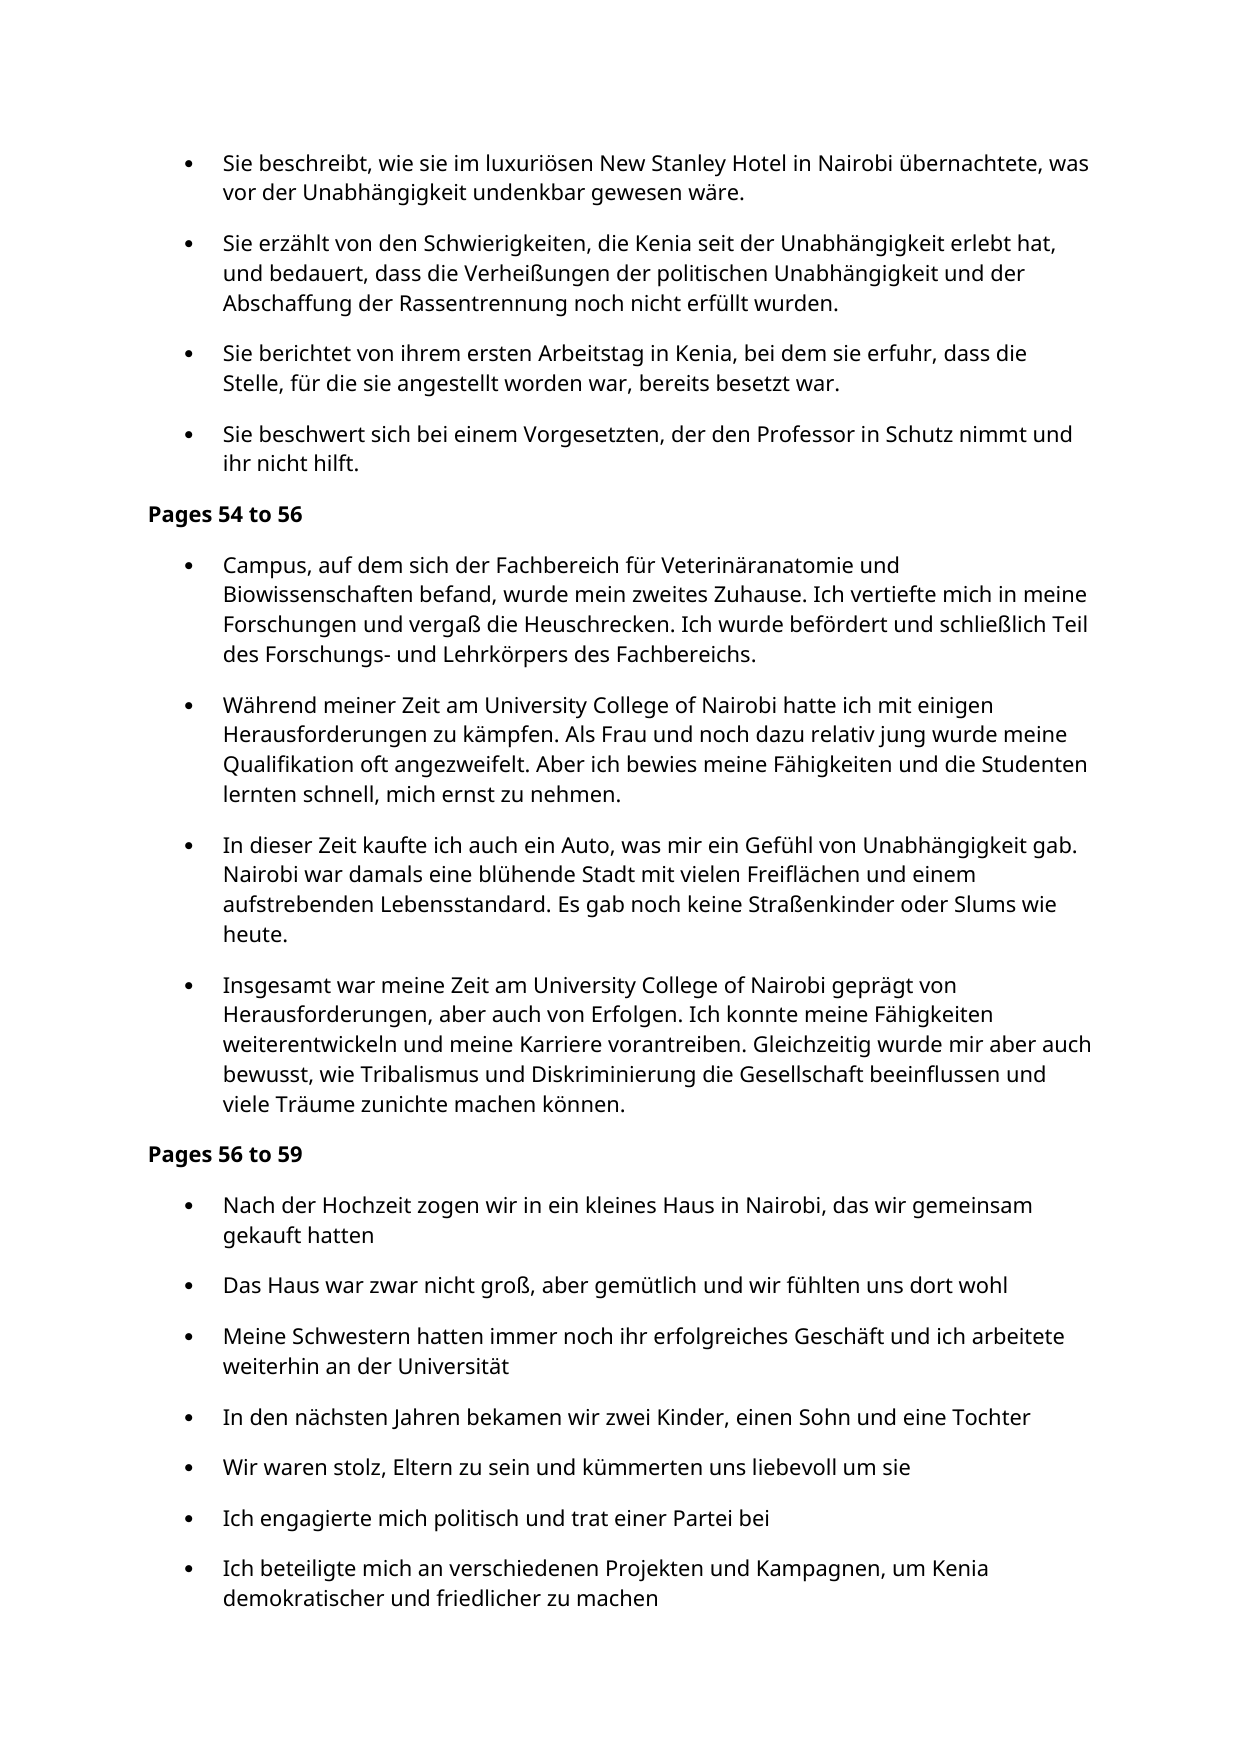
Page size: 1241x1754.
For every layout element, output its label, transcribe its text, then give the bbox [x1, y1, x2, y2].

list Ich engagierte mich politisch und trat einer Partei bei [185, 1503, 1093, 1533]
list Sie erzählt von den Schwierigkeiten, die Kenia seit der Unabhängigkeit erlebt hat, und bedauert, dass die Verheißungen der politischen Unabhängigkeit und der Abschaffung der Rassentrennung noch nicht erfüllt wurden. [185, 228, 1093, 317]
list Während meiner Zeit am University College of Nairobi hatte ich mit einigen Herausforderungen zu kämpfen. Als Frau und noch dazu relativ jung wurde meine Qualifikation oft angezweifelt. Aber ich bewies meine Fähigkeiten und die Studenten lernten schnell, mich ernst zu nehmen. [185, 690, 1093, 809]
list Sie berichtet von ihrem ersten Arbeitstag in Kenia, bei dem sie erfuhr, dass die Stelle, für die sie angestellt worden war, bereits besetzt war. [185, 338, 1093, 398]
list In den nächsten Jahren bekamen wir zwei Kinder, einen Sohn und eine Tochter [185, 1402, 1093, 1431]
text Pages 56 to 59 [148, 1139, 1093, 1169]
list Campus, auf dem sich der Fachbereich für Veterinäranatomie und Biowissenschaften befand, wurde mein zweites Zuhause. Ich vertiefte mich in meine Forschungen und vergaß die Heuschrecken. Ich wurde befördert und schließlich Teil des Forschungs- und Lehrkörpers des Fachbereichs. [185, 550, 1093, 669]
list Ich beteiligte mich an verschiedenen Projekten und Kampagnen, um Kenia demokratischer und friedlicher zu machen [185, 1553, 1093, 1613]
text Pages 54 to 56 [148, 499, 1093, 529]
list Sie beschreibt, wie sie im luxuriösen New Stanley Hotel in Nairobi übernachtete, was vor der Unabhängigkeit undenkbar gewesen wäre. [185, 148, 1093, 207]
list Das Haus war zwar nicht groß, aber gemütlich und wir fühlten uns dort wohl [185, 1271, 1093, 1300]
list Meine Schwestern hatten immer noch ihr erfolgreiches Geschäft und ich arbeitete weiterhin an der Universität [185, 1321, 1093, 1381]
list Nach der Hochzeit zogen wir in ein kleines Haus in Nairobi, das wir gemeinsam gekauft hatten [185, 1190, 1093, 1250]
list Sie beschwert sich bei einem Vorgesetzten, der den Professor in Schutz nimmt und ihr nicht hilft. [185, 419, 1093, 478]
list Wir waren stolz, Eltern zu sein und kümmerten uns liebevoll um sie [185, 1452, 1093, 1482]
list In dieser Zeit kaufte ich auch ein Auto, was mir ein Gefühl von Unabhängigkeit gab. Nairobi war damals eine blühende Stadt mit vielen Freiflächen und einem aufstrebenden Lebensstandard. Es gab noch keine Straßenkinder oder Slums wie heute. [185, 830, 1093, 949]
list Insgesamt war meine Zeit am University College of Nairobi geprägt von Herausforderungen, aber auch von Erfolgen. Ich konnte meine Fähigkeiten weiterentwickeln und meine Karriere vorantreiben. Gleichzeitig wurde mir aber auch bewusst, wie Tribalismus und Diskriminierung die Gesellschaft beeinflussen und viele Träume zunichte machen können. [185, 970, 1093, 1119]
